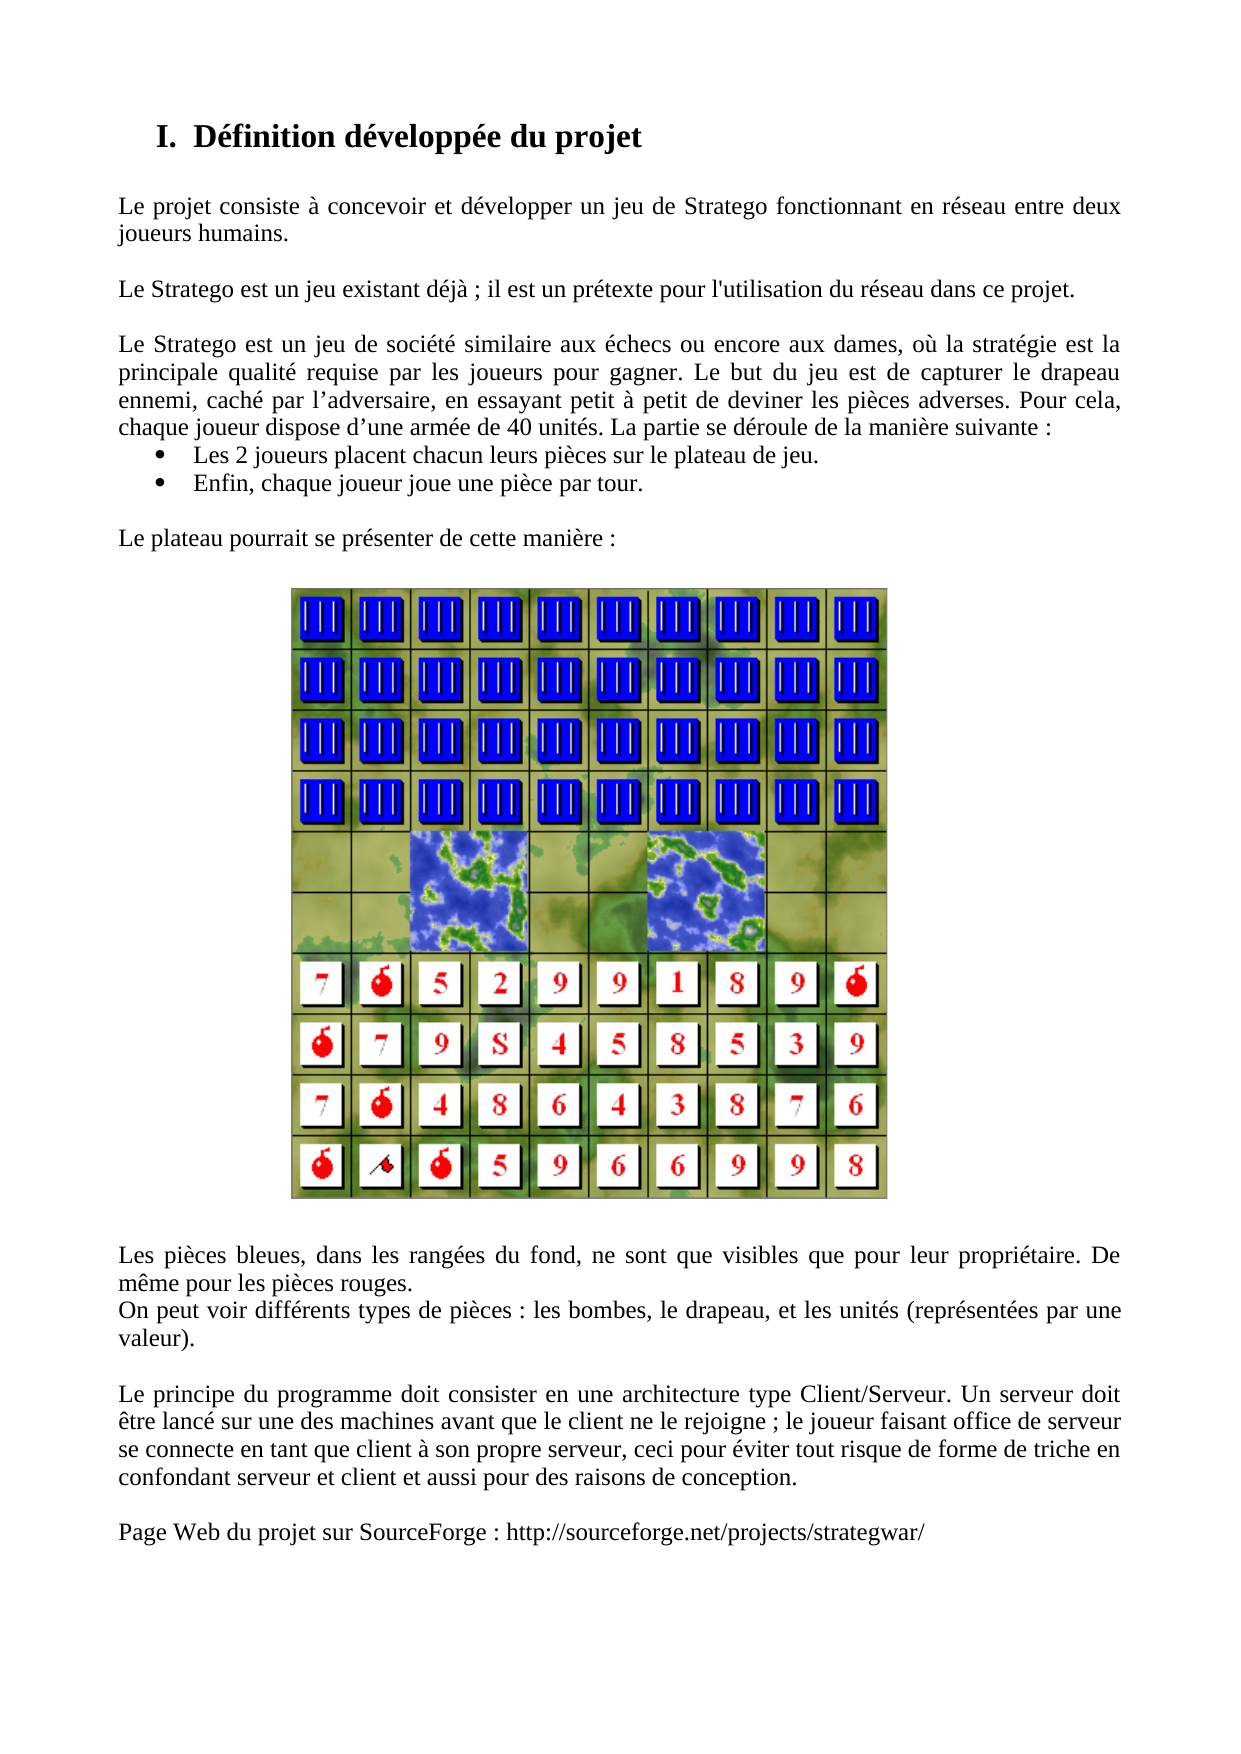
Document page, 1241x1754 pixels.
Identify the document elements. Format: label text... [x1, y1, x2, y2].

text On peut voir différents types de pièces : les bombes, le drapeau, et les unités (représentées par une valeur). [118, 1297, 1122, 1352]
text Les pièces bleues, dans les rangées du fond, ne sont que visibles que pour leur propriétaire. De même pour les pièces rouges. [118, 1241, 1122, 1297]
picture [291, 588, 888, 1199]
text Page Web du projet sur SourceForge : http://sourceforge.net/projects/strategwar/ [118, 1518, 1122, 1546]
text Le Stratego est un jeu existant déjà ; il est un prétexte pour l'utilisation du réseau dans ce projet. [118, 275, 1122, 303]
text Le projet consiste à concevoir et développer un jeu de Stratego fonctionnant en réseau entre deux joueurs humains. [118, 192, 1122, 247]
text Le principe du programme doit consister en une architecture type Client/Serveur. Un serveur doit être lancé sur une des machines avant que le client ne le rejoigne ; le joueur faisant office de serveur se connecte en tant que client à son propre serveur, ceci pour éviter tout risque de forme de triche en confondant serveur et client et aussi pour des raisons de conception. [118, 1380, 1122, 1491]
list Enfin, chaque joueur joue une pièce par tour. [156, 469, 1122, 497]
text Le Stratego est un jeu de société similaire aux échecs ou encore aux dames, où la stratégie est la principale qualité requise par les joueurs pour gagner. Le but du jeu est de capturer le drapeau ennemi, caché par l’adversaire, en essayant petit à petit de deviner les pièces adverses. Pour cela, chaque joueur dispose d’une armée de 40 unités. La partie se déroule de la manière suivante : [118, 330, 1122, 441]
list Définition développée du projet [156, 118, 1122, 155]
list Les 2 joueurs placent chacun leurs pièces sur le plateau de jeu. [156, 441, 1122, 469]
text Le plateau pourrait se présenter de cette manière : [118, 524, 1122, 552]
